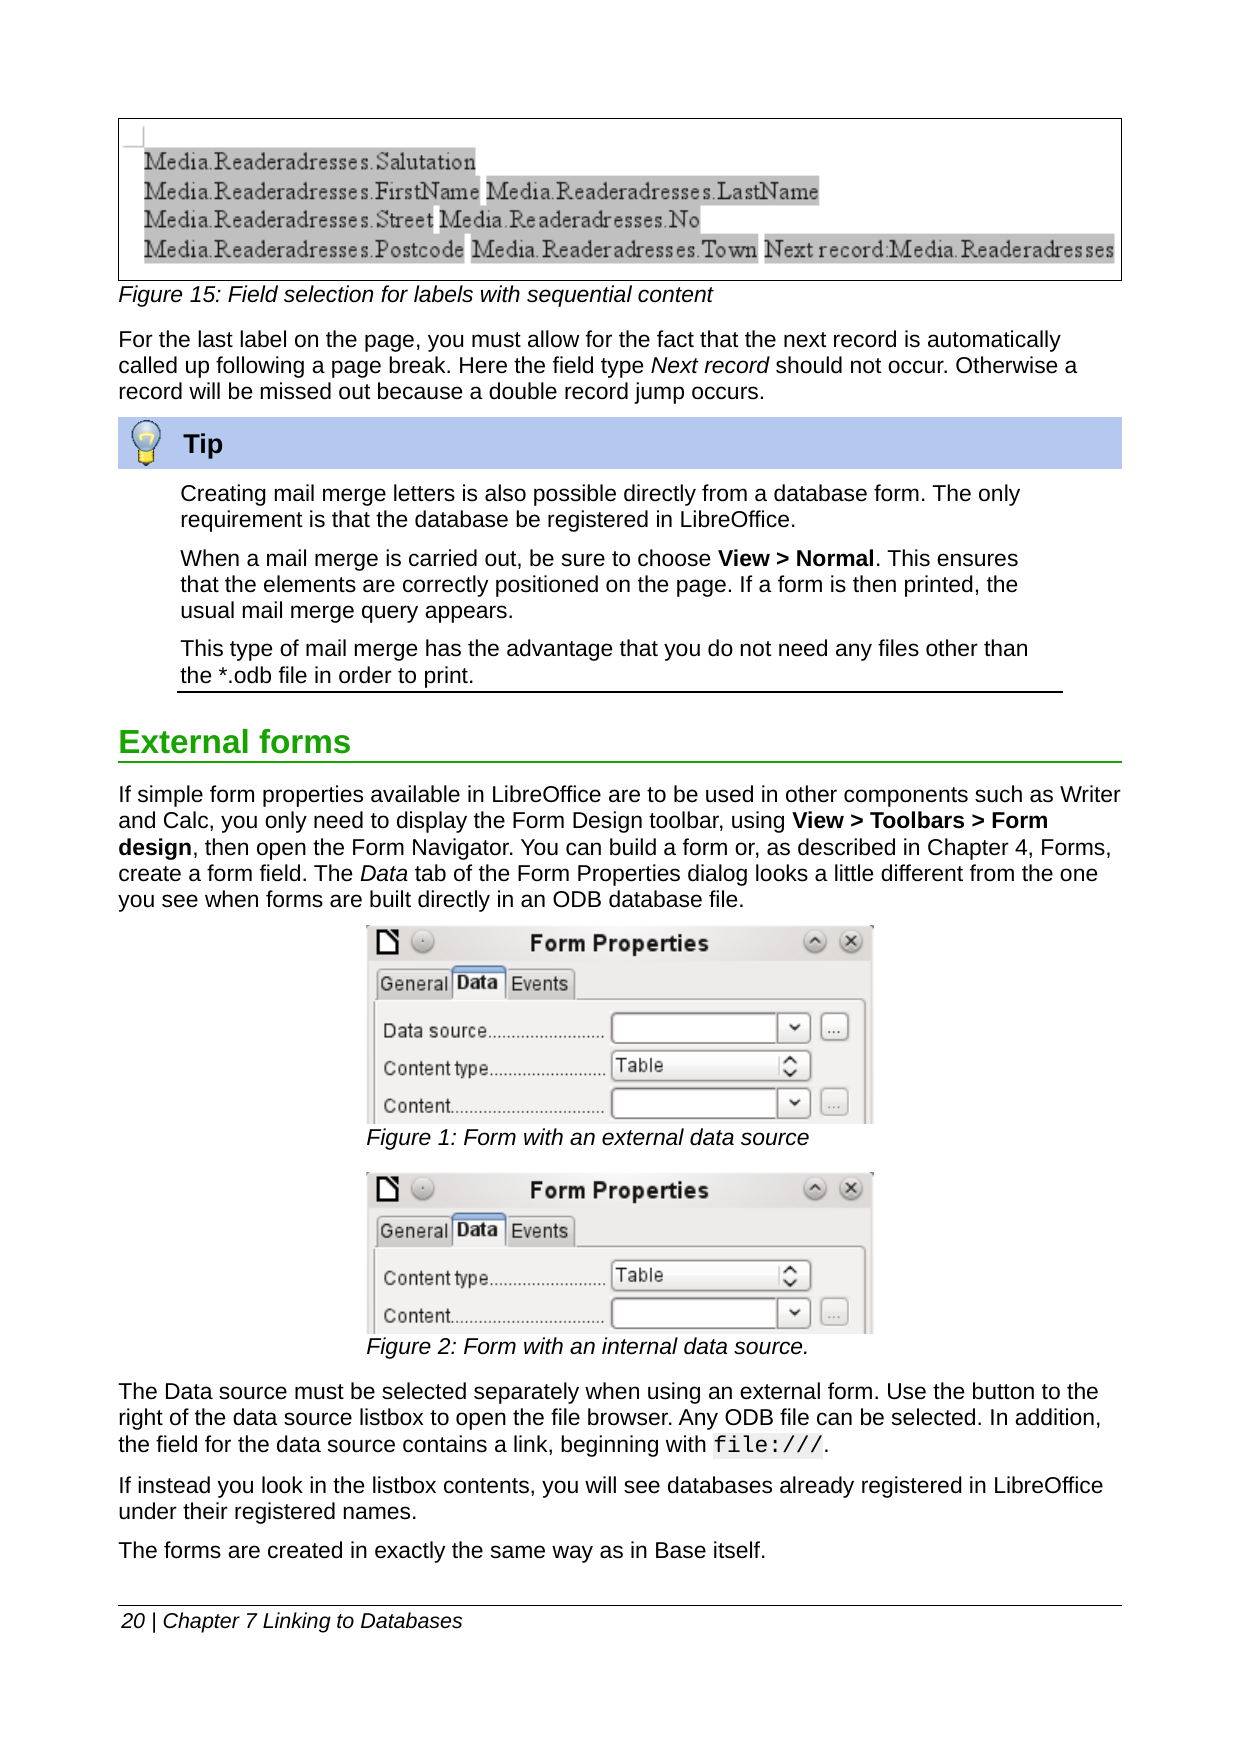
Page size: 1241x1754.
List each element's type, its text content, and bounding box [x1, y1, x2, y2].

text The forms are created in exactly the same way as in Base itself. [118, 1537, 1122, 1563]
text Figure 15: Field selection for labels with sequential content [118, 281, 1122, 307]
subtitle Tip [118, 417, 1122, 469]
subtitle External forms [118, 723, 1122, 761]
text Creating mail merge letters is also possible directly from a database form. The only requirement is that the database be registered in LibreOffice. [177, 477, 1063, 533]
text If instead you look in the listbox contents, you will see databases already registered in LibreOffice under their registered names. [118, 1472, 1122, 1524]
text This type of mail merge has the advantage that you do not need any files other than the *.odb file in order to print. [177, 632, 1063, 691]
picture [119, 418, 170, 469]
picture [366, 925, 874, 1124]
text For the last label on the page, you must allow for the fact that the next record is automatically called up following a page break. Here the field type Next record should not occur. Otherwise a record will be missed out because a double record jump occurs. [118, 326, 1122, 405]
text If simple form properties available in LibreOffice are to be used in other components such as Writer and Calc, you only need to display the Form Design toolbar, using View > Toolbars > Form design, then open the Form Navigator. You can build a form or, as described in Chapter 4, Forms, create a form field. The Data tab of the Form Properties dialog looks a little different from the one you see when forms are built directly in an ODB database file. [118, 781, 1122, 913]
picture [366, 1172, 874, 1334]
text When a mail merge is carried out, be sure to choose View > Normal. This ensures that the elements are correctly positioned on the page. If a form is then printed, the usual mail merge query appears. [177, 541, 1063, 623]
text Figure 2: Form with an internal data source. [366, 1334, 874, 1359]
text The Data source must be selected separately when using an external form. Use the button to the right of the data source listbox to open the file browser. Any ODB file can be selected. In addition, the field for the data source contains a link, beginning with file:///. [118, 1378, 1122, 1459]
text Figure 1: Form with an external data source [366, 1124, 874, 1150]
picture [119, 119, 1121, 280]
